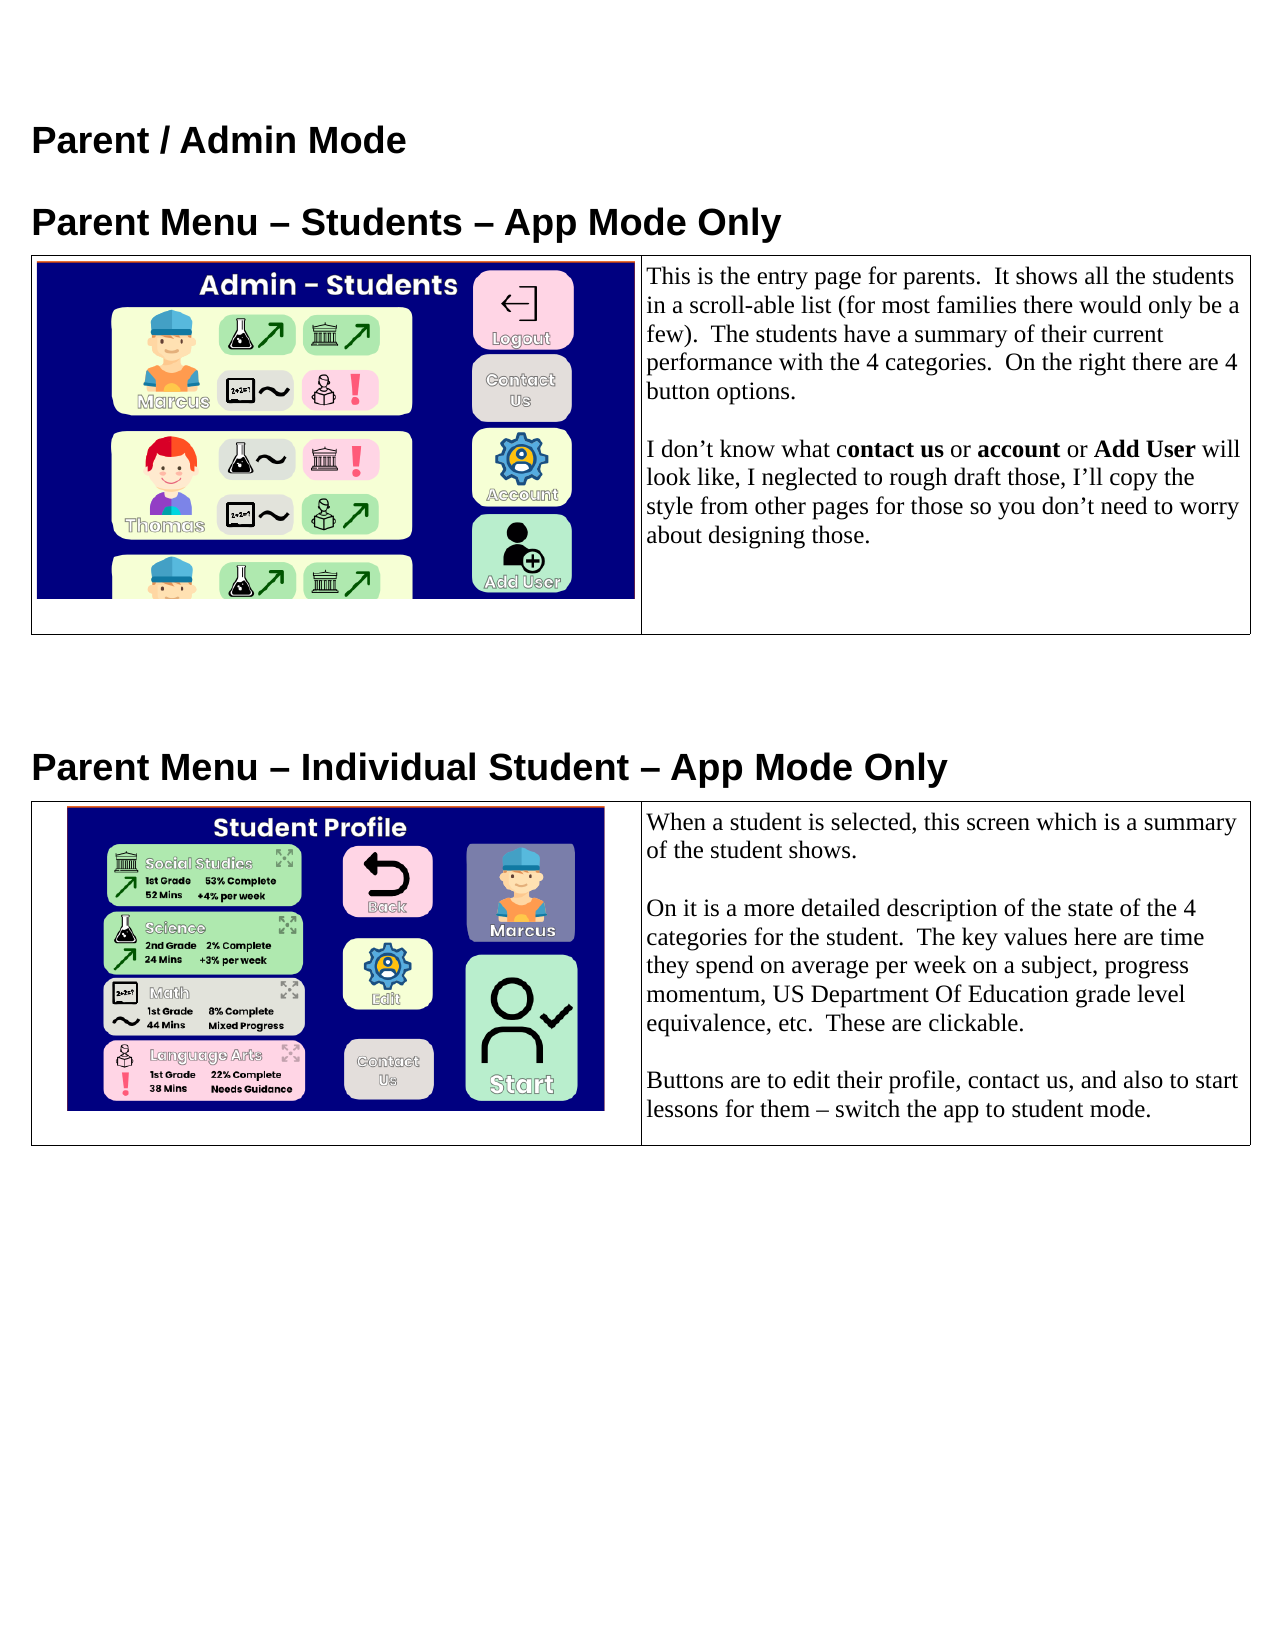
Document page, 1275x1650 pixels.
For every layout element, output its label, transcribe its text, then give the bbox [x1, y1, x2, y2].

table_header [32, 256, 641, 633]
subtitle Parent / Admin Mode [31, 118, 1250, 162]
table_header When a student is selected, this screen which is a summary of the student shows. On it is a more detailed description of the state of the 4 categories for the student. The key values here are time they spend on average per week on a subject, progress momentum, US Department Of Education grade level equivalence, etc. These are clickable. Buttons are to edit their profile, contact us, and also to start lessons for them – switch the app to student mode. [642, 802, 1250, 1145]
subtitle Parent Menu – Individual Student – App Mode Only [31, 745, 1250, 788]
table_header This is the entry page for parents. It shows all the students in a scroll-able list (for most families there would only be a few). The students have a summary of their current performance with the 4 categories. On the right there are 4 button options. I don’t know what contact us or account or Add User will look like, I neglected to rough draft those, I’ll copy the style from other pages for those so you don’t need to worry about designing those. [642, 256, 1250, 633]
picture [36, 261, 635, 599]
table_header [32, 802, 641, 1145]
picture [67, 806, 605, 1111]
subtitle Parent Menu – Students – App Mode Only [31, 199, 1250, 243]
